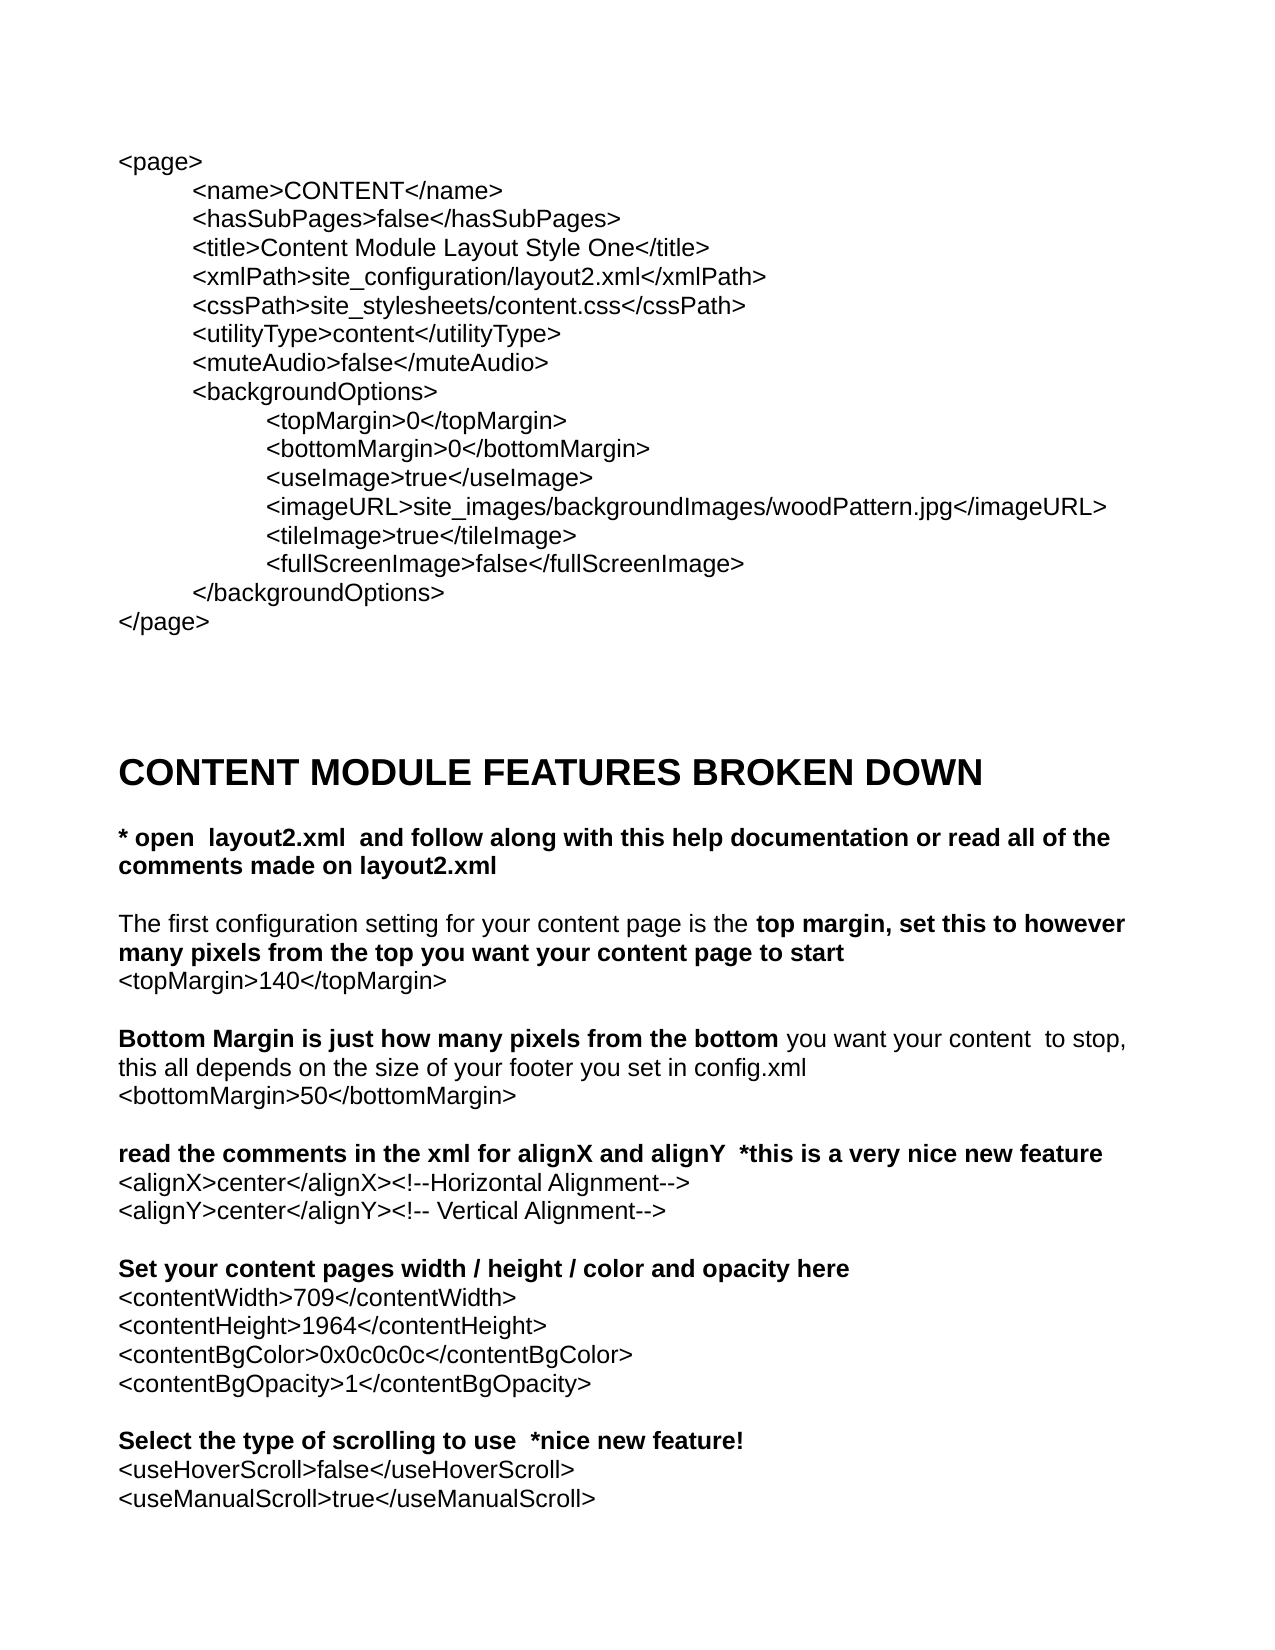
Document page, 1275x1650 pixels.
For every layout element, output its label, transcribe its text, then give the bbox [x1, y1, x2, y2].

text * open layout2.xml and follow along with this help documentation or read all of the comments made on layout2.xml [118, 822, 1157, 880]
text <alignX>center</alignX><!--Horizontal Alignment--> [118, 1167, 1157, 1196]
text <utilityType>content</utilityType> [118, 319, 1157, 348]
text <backgroundOptions> [118, 377, 1157, 406]
text <contentBgColor>0x0c0c0c</contentBgColor> [118, 1340, 1157, 1369]
text <bottomMargin>0</bottomMargin> [118, 434, 1157, 463]
text <tileImage>true</tileImage> [118, 521, 1157, 549]
text <topMargin>140</topMargin> [118, 966, 1157, 995]
text read the comments in the xml for alignX and alignY *this is a very nice new feature [118, 1139, 1157, 1167]
text <topMargin>0</topMargin> [118, 406, 1157, 434]
text <contentHeight>1964</contentHeight> [118, 1311, 1157, 1340]
text <muteAudio>false</muteAudio> [118, 348, 1157, 377]
text CONTENT MODULE FEATURES BROKEN DOWN [118, 751, 1157, 794]
text <useHoverScroll>false</useHoverScroll> [118, 1455, 1157, 1484]
text <imageURL>site_images/backgroundImages/woodPattern.jpg</imageURL> [118, 492, 1157, 521]
text Bottom Margin is just how many pixels from the bottom you want your content to stop, this all depends on the size of your footer you set in config.xml [118, 1024, 1157, 1081]
text <useManualScroll>true</useManualScroll> [118, 1484, 1157, 1512]
text </page> [118, 607, 1157, 636]
text <name>CONTENT</name> [118, 176, 1157, 204]
text <alignY>center</alignY><!-- Vertical Alignment--> [118, 1196, 1157, 1225]
text <xmlPath>site_configuration/layout2.xml</xmlPath> [118, 262, 1157, 291]
text <fullScreenImage>false</fullScreenImage> [118, 549, 1157, 578]
text <contentWidth>709</contentWidth> [118, 1282, 1157, 1311]
text The first configuration setting for your content page is the top margin, set this to however many pixels from the top you want your content page to start [118, 909, 1157, 966]
text </backgroundOptions> [118, 578, 1157, 607]
text <contentBgOpacity>1</contentBgOpacity> [118, 1369, 1157, 1397]
text <title>Content Module Layout Style One</title> [118, 233, 1157, 262]
text <cssPath>site_stylesheets/content.css</cssPath> [118, 291, 1157, 319]
text Select the type of scrolling to use *nice new feature! [118, 1426, 1157, 1455]
text <page> [118, 147, 1157, 176]
text <useImage>true</useImage> [118, 463, 1157, 492]
text Set your content pages width / height / color and opacity here [118, 1254, 1157, 1282]
text <bottomMargin>50</bottomMargin> [118, 1081, 1157, 1110]
text <hasSubPages>false</hasSubPages> [118, 204, 1157, 233]
